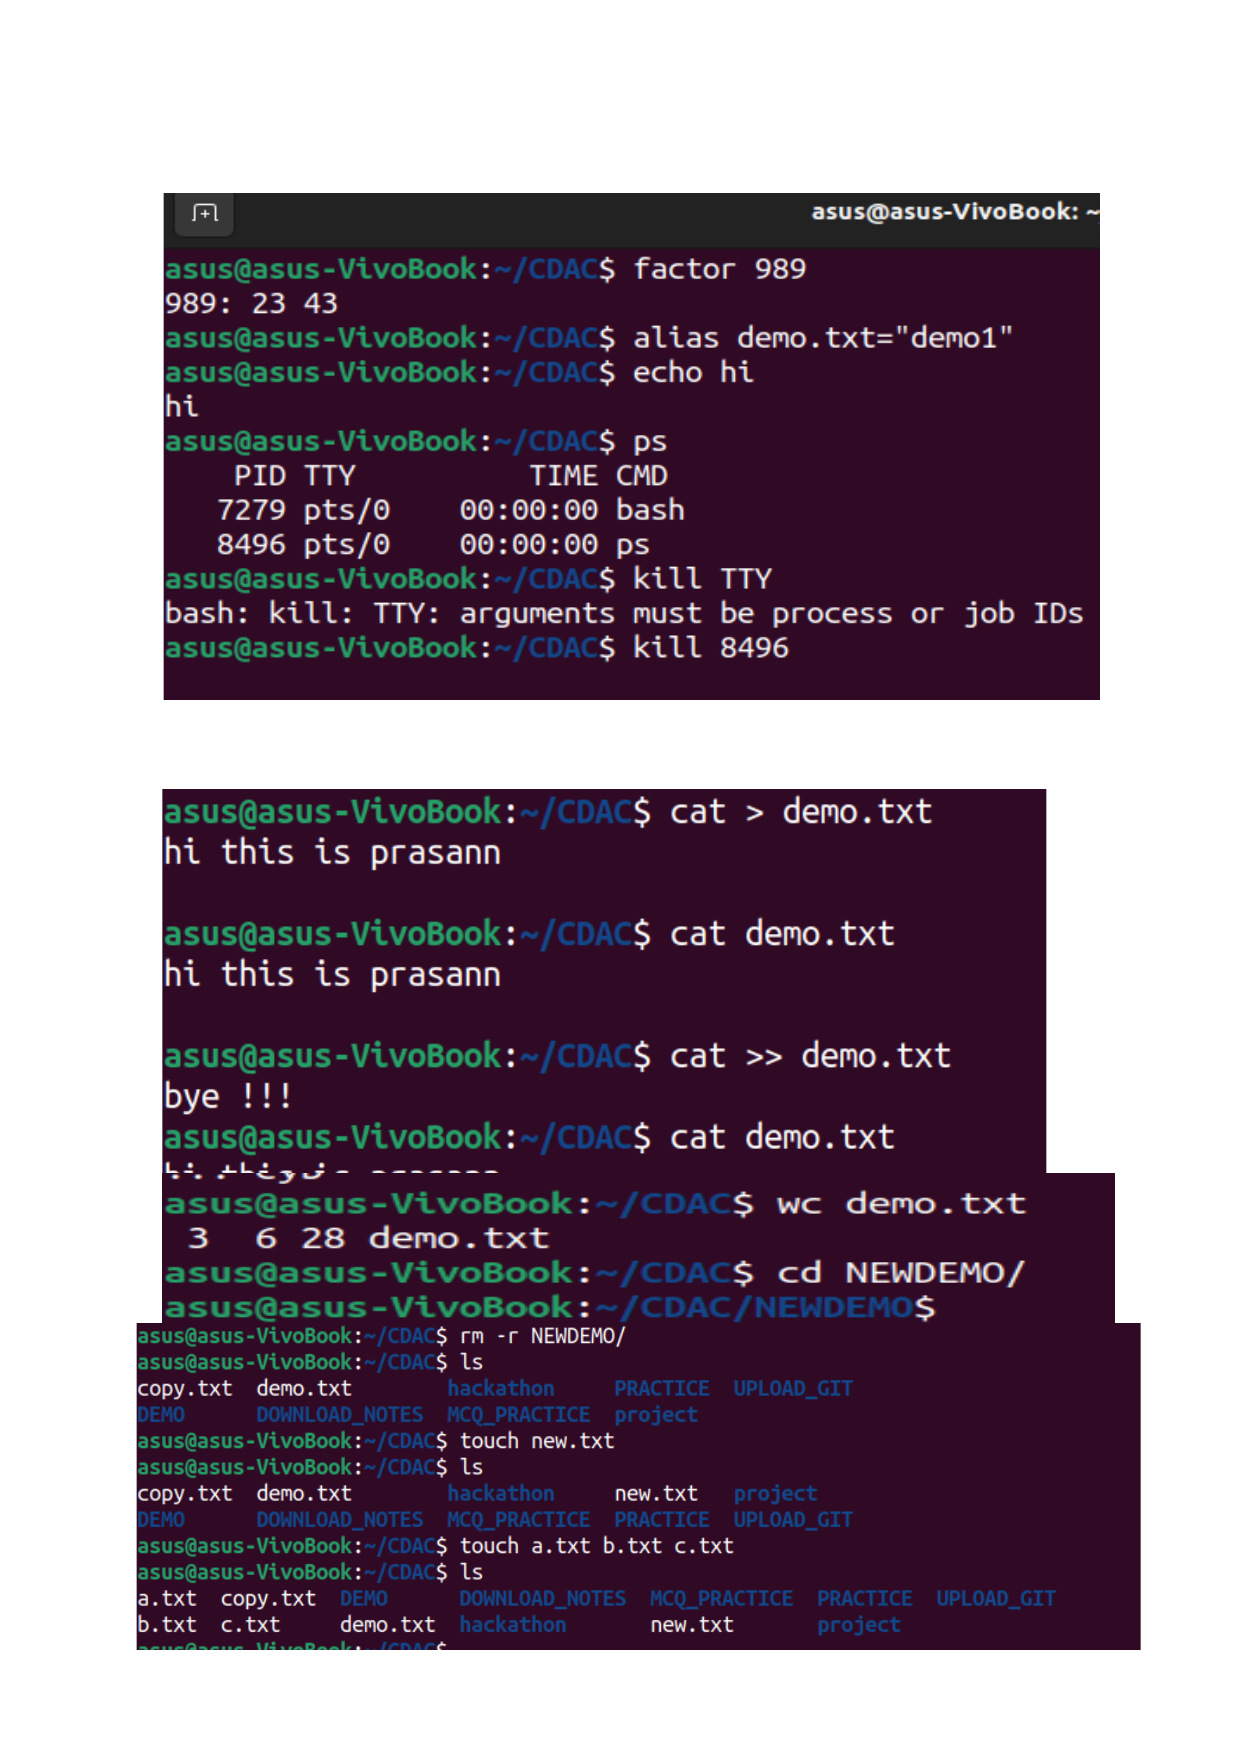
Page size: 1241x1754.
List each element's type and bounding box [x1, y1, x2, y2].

picture [136, 789, 1141, 1650]
picture [163, 193, 1100, 700]
